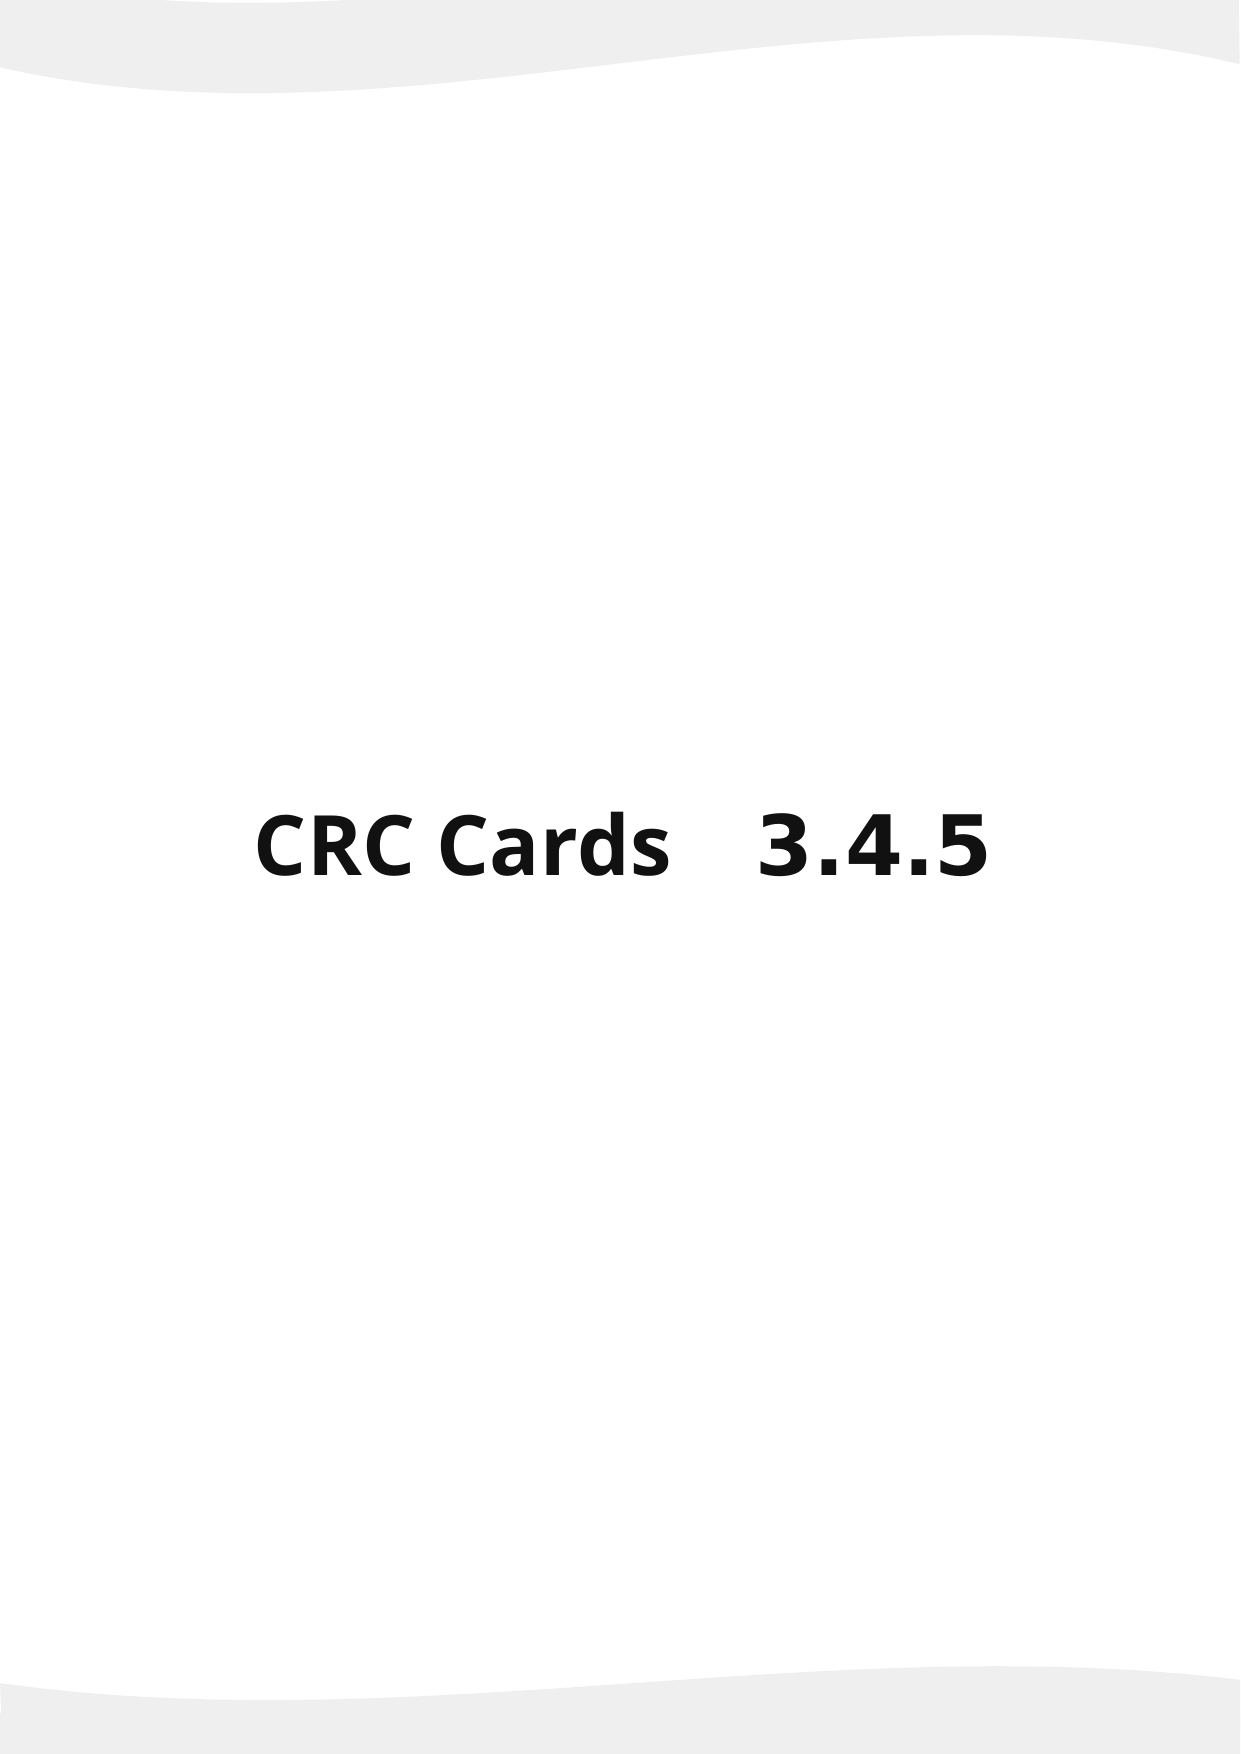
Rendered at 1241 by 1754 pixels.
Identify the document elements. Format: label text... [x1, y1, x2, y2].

subtitle CRC Cards [135, 787, 993, 900]
